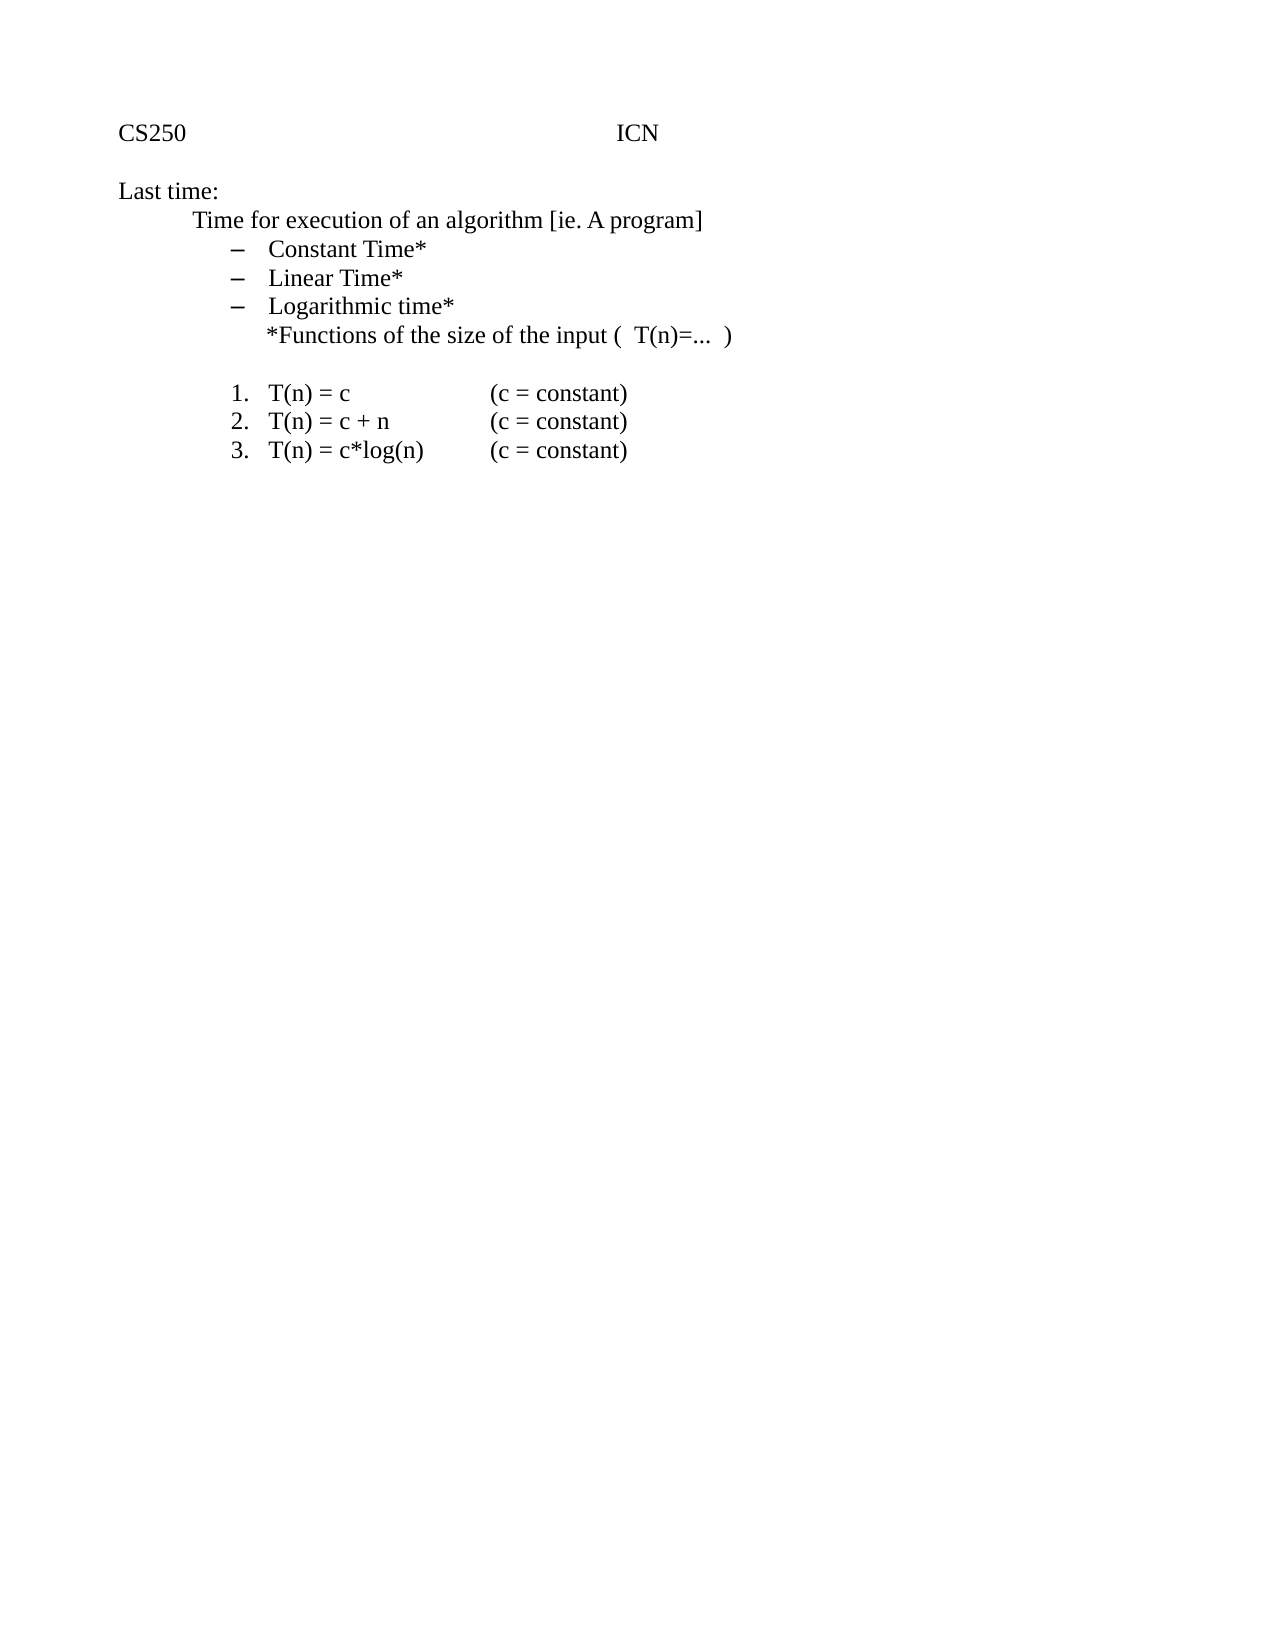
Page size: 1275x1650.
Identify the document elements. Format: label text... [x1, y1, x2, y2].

text *Functions of the size of the input ( T(n)=... ) [118, 320, 1157, 349]
text Time for execution of an algorithm [ie. A program] [118, 205, 1157, 234]
list T(n) = c (c = constant) [231, 378, 1157, 406]
list Linear Time* [231, 263, 1157, 291]
list Constant Time* [231, 234, 1157, 263]
list T(n) = c + n (c = constant) [231, 406, 1157, 435]
list Logarithmic time* [231, 291, 1157, 320]
text Last time: [118, 176, 1157, 205]
list T(n) = c*log(n) (c = constant) [231, 435, 1157, 464]
